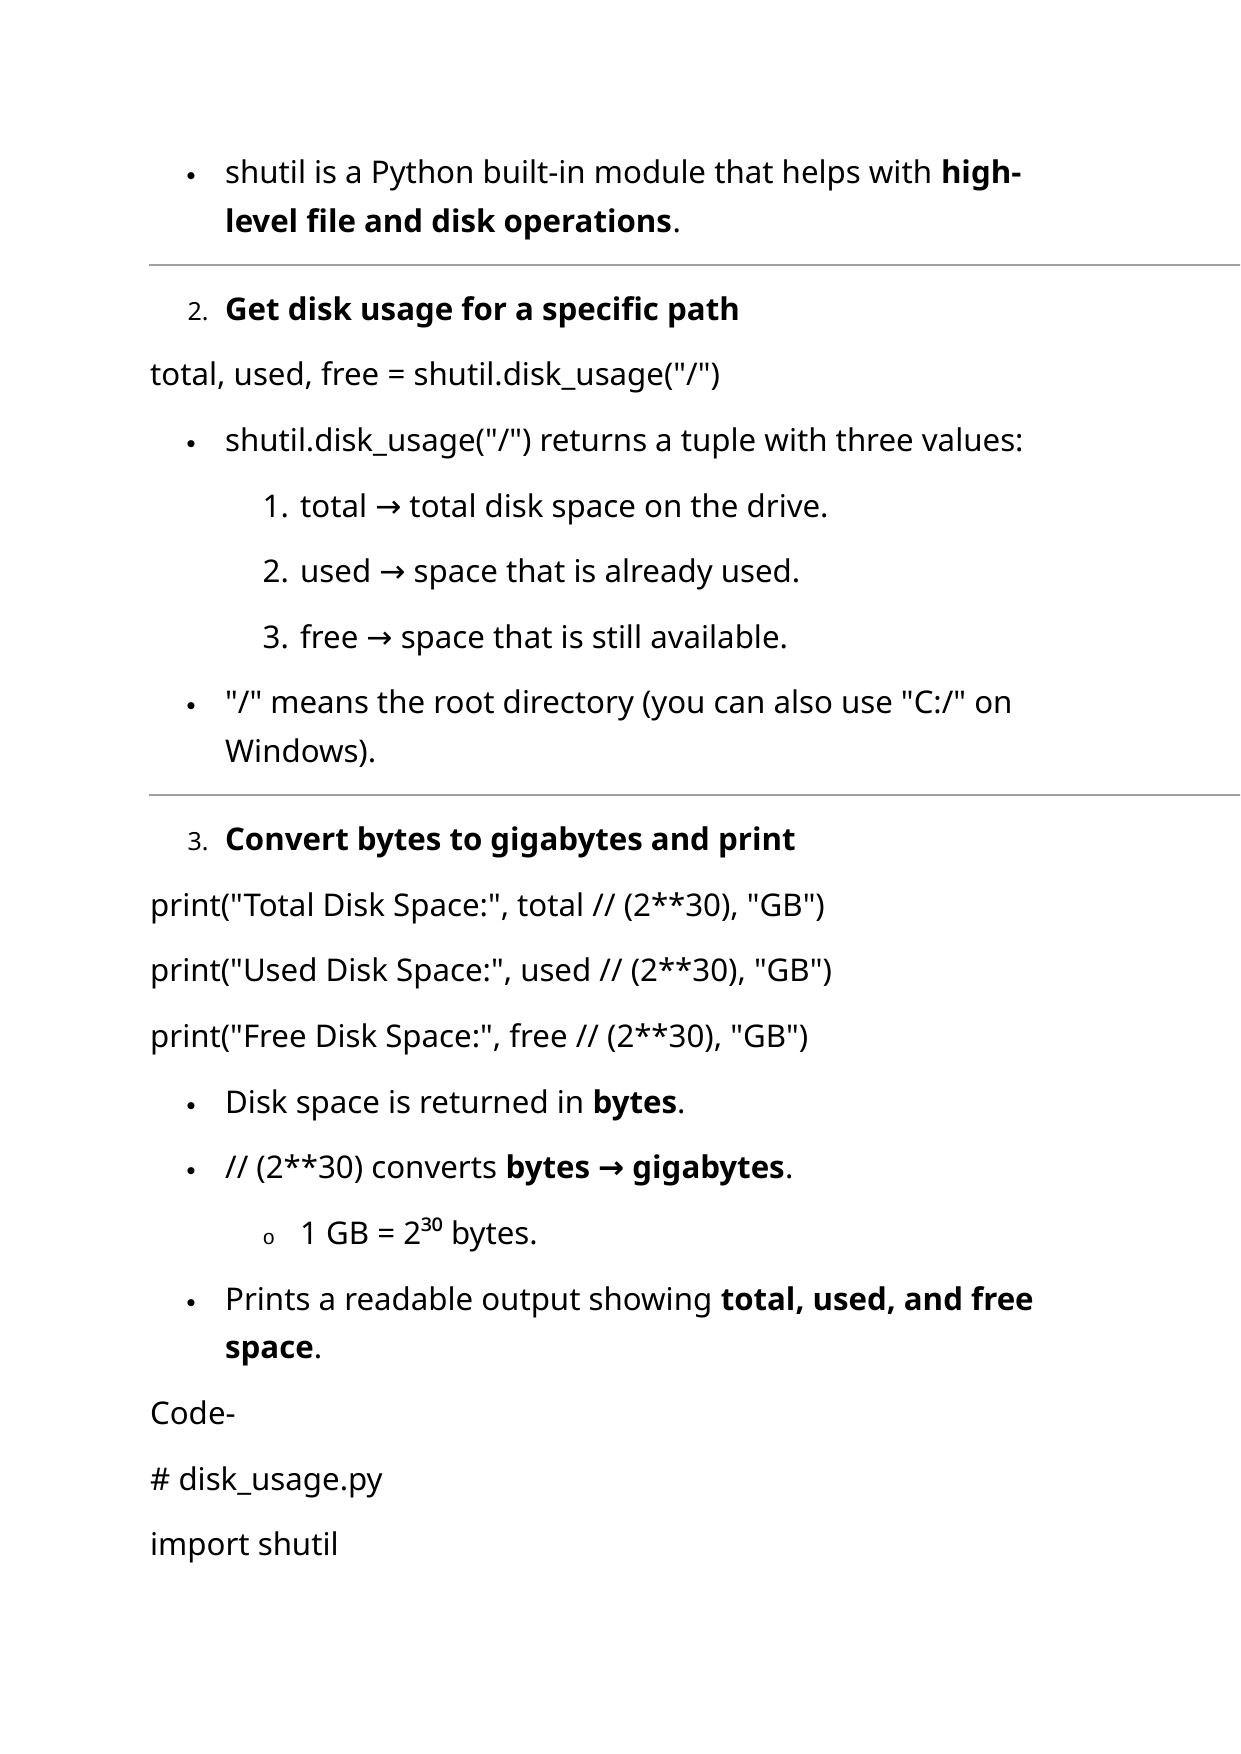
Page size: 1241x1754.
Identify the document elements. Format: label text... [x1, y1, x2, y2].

list Prints a readable output showing total, used, and free space. [187, 1276, 1090, 1368]
list total → total disk space on the drive. [262, 483, 1090, 526]
text print("Free Disk Space:", free // (2**30), "GB") [150, 1014, 1090, 1057]
text print("Used Disk Space:", used // (2**30), "GB") [150, 948, 1090, 991]
text total, used, free = shutil.disk_usage("/") [150, 352, 1090, 395]
list used → space that is already used. [262, 549, 1090, 592]
text Code- [150, 1391, 1090, 1434]
list shutil.disk_usage("/") returns a tuple with three values: [187, 418, 1090, 461]
list free → space that is still available. [262, 615, 1090, 657]
text print("Total Disk Space:", total // (2**30), "GB") [150, 883, 1090, 925]
list Get disk usage for a specific path [187, 287, 1090, 329]
list // (2**30) converts bytes → gigabytes. [187, 1145, 1090, 1188]
text import shutil [150, 1522, 1090, 1565]
text # disk_usage.py [150, 1457, 1090, 1499]
list 1 GB = 2³⁰ bytes. [262, 1211, 1090, 1253]
list "/" means the root directory (you can also use "C:/" on Windows). [187, 680, 1090, 772]
list shutil is a Python built-in module that helps with high-level file and disk operations. [187, 150, 1090, 242]
list Convert bytes to gigabytes and print [187, 817, 1090, 860]
list Disk space is returned in bytes. [187, 1079, 1090, 1122]
